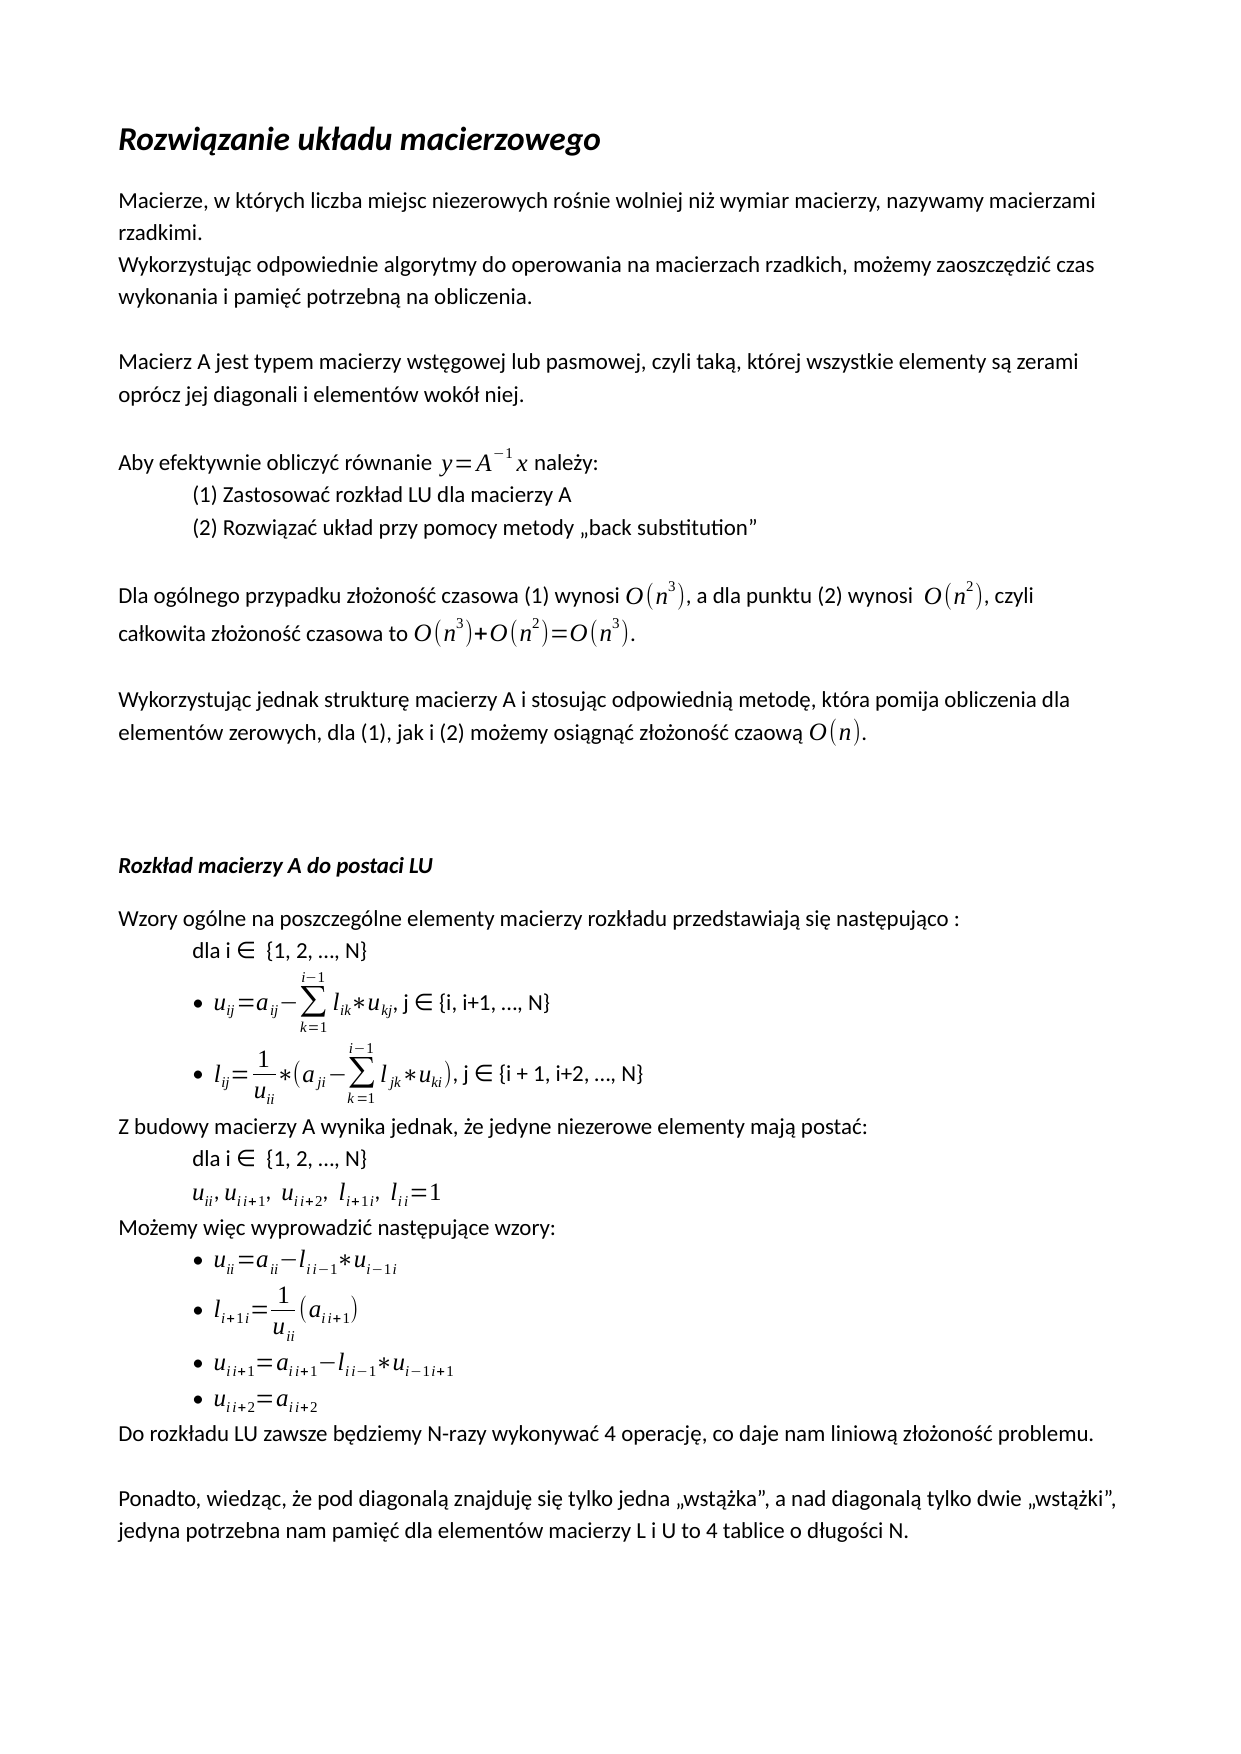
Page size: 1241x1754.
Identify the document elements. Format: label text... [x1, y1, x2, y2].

text (2) Rozwiązać układ przy pomocy metody „back substitution” [118, 513, 1122, 541]
text Do rozkładu LU zawsze będziemy N-razy wykonywać 4 operację, co daje nam liniową złożoność problemu. [118, 1419, 1122, 1447]
text • [118, 1348, 1122, 1379]
text • , j ∈ {i, i+1, …, N} [118, 968, 1122, 1036]
text • [118, 1245, 1122, 1277]
text Wykorzystując jednak strukturę macierzy A i stosując odpowiednią metodę, która pomija obliczenia dla elementów zerowych, dla (1), jak i (2) możemy osiągnąć złożoność czaową . [118, 685, 1122, 748]
text (1) Zastosować rozkład LU dla macierzy A [118, 481, 1122, 509]
text • [118, 1384, 1122, 1415]
text Macierze, w których liczba miejsc niezerowych rośnie wolniej niż wymiar macierzy, nazywamy macierzami rzadkimi. [118, 186, 1122, 246]
text Rozwiązanie układu macierzowego [118, 118, 1122, 159]
text Możemy więc wyprowadzić następujące wzory: [118, 1213, 1122, 1241]
text Z budowy macierzy A wynika jednak, że jedyne niezerowe elementy mają postać: [118, 1112, 1122, 1140]
text Ponadto, wiedząc, że pod diagonalą znajduję się tylko jedna „wstążka”, a nad diagonalą tylko dwie „wstążki”, jedyna potrzebna nam pamięć dla elementów macierzy L i U to 4 tablice o długości N. [118, 1484, 1122, 1545]
text dla i ∈ {1, 2, …, N} [118, 1144, 1122, 1172]
text Aby efektywnie obliczyć równanie należy: [118, 445, 1122, 476]
text Rozkład macierzy A do postaci LU [118, 851, 1122, 879]
text • [118, 1281, 1122, 1344]
text Wzory ogólne na poszczególne elementy macierzy rozkładu przedstawiają się następująco : [118, 904, 1122, 932]
text • , j ∈ {i + 1, i+2, …, N} [118, 1040, 1122, 1108]
text Dla ogólnego przypadku złożoność czasowa (1) wynosi , a dla punktu (2) wynosi , czyli całkowita złożoność czasowa to . [118, 578, 1122, 648]
text , , , , [118, 1176, 1122, 1209]
text Wykorzystując odpowiednie algorytmy do operowania na macierzach rzadkich, możemy zaoszczędzić czas wykonania i pamięć potrzebną na obliczenia. [118, 250, 1122, 310]
text dla i ∈ {1, 2, …, N} [118, 936, 1122, 964]
text Macierz A jest typem macierzy wstęgowej lub pasmowej, czyli taką, której wszystkie elementy są zerami oprócz jej diagonali i elementów wokół niej. [118, 347, 1122, 408]
